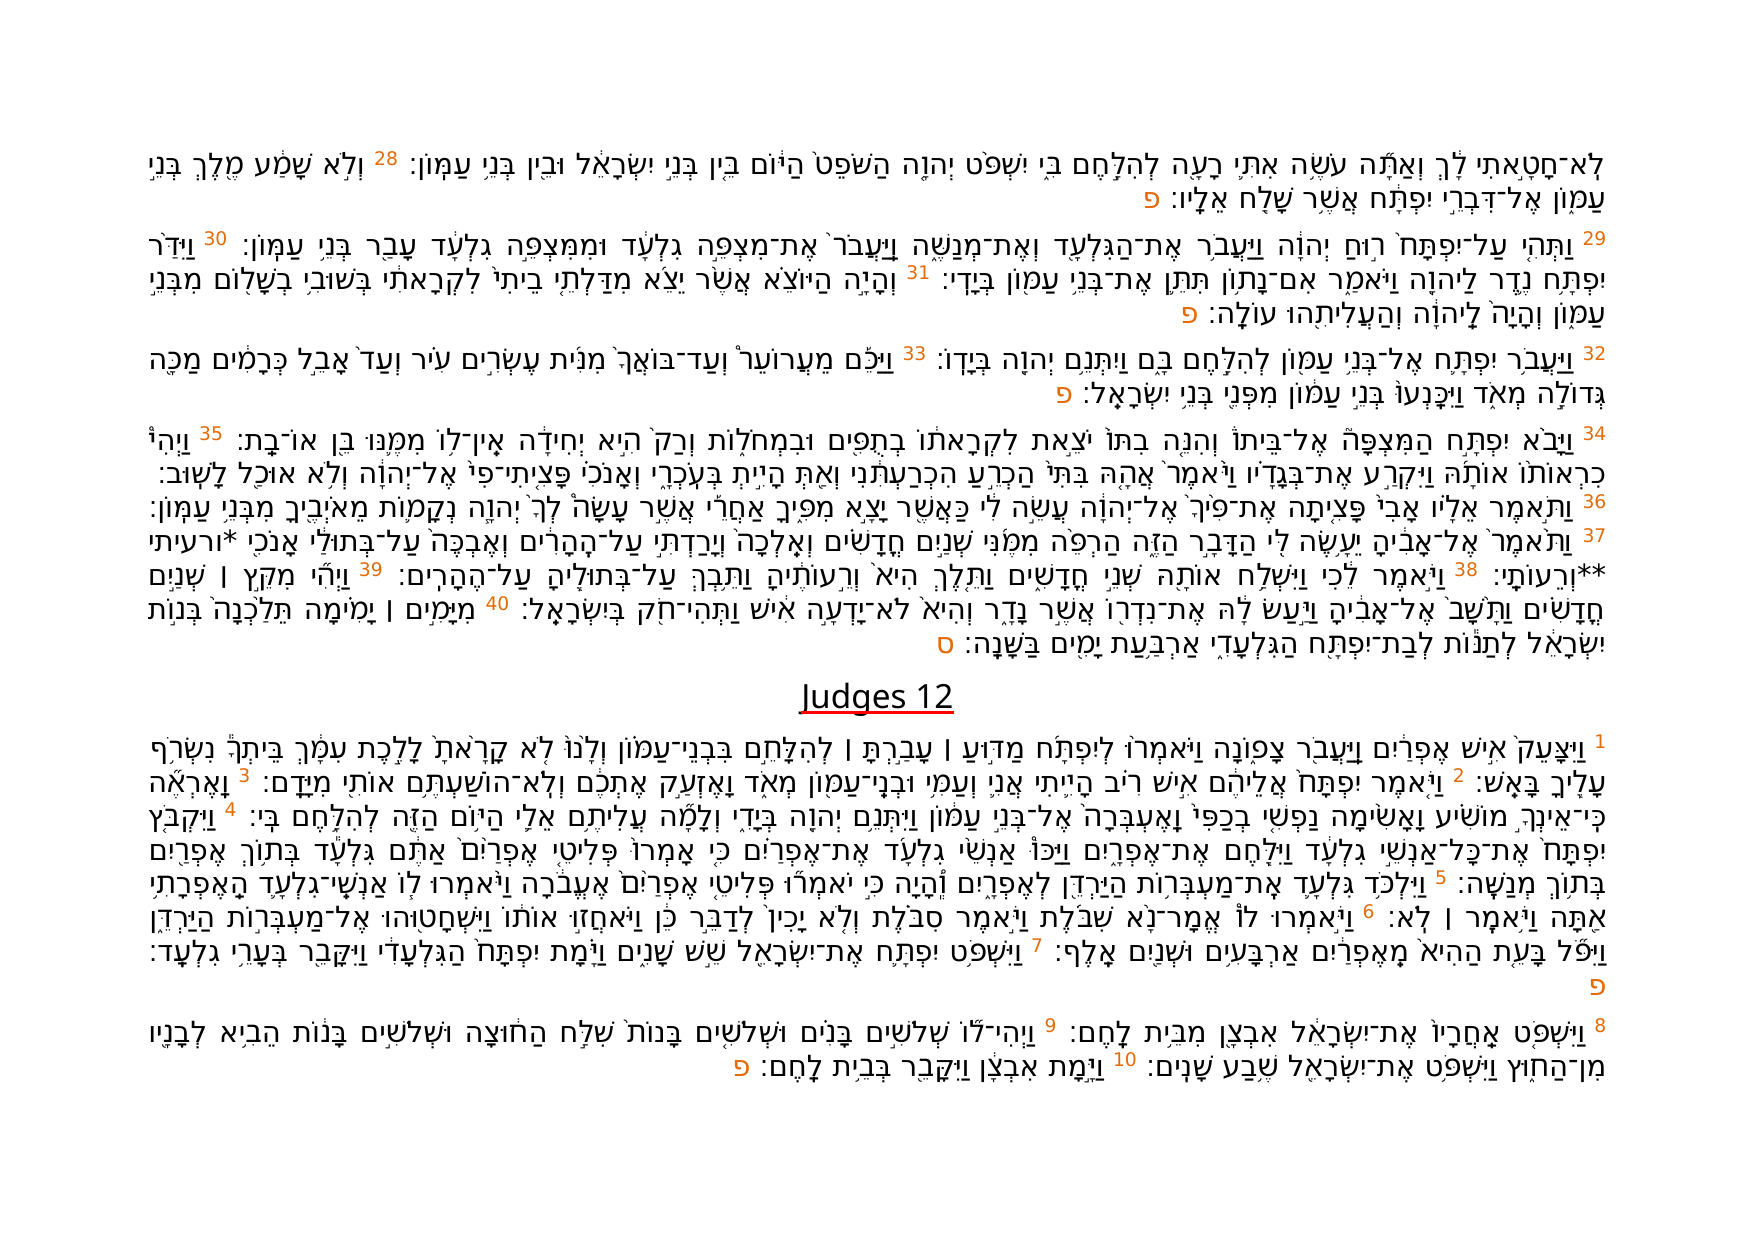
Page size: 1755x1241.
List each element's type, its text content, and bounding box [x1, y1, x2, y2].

text 32 וַיַּעֲבֹ֥ר יִפְתָּ֛ח אֶל־בְּנֵ֥י עַמּ֖וֹן לְהִלָּ֣חֶם בָּ֑ם וַיִתְּנֵ֥ם יְהוָ֖ה בְּיָדֽוֹ׃ ‬‬‬‬33 וַיַּכֵּ֡ם מֵעֲרוֹעֵר֩ וְעַד־בּוֹאֲךָ֨ מִנִּ֜ית עֶשְׂרִ֣ים עִ֗יר וְעַד֙ אָבֵ֣ל כְּרָמִ֔ים מַכָּ֖ה גְּדוֹלָ֣ה מְאֹ֑ד וַיִּכָּֽנְעוּ֙ בְּנֵ֣י עַמּ֔וֹן מִפְּנֵ֖י בְּנֵ֥י יִשְׂרָאֵֽל׃ פ ‬‬‬‬‬‬ [148, 342, 1606, 410]
text Judges 12 [148, 673, 1606, 718]
text 1 וַיִּצָּעֵק֙ אִ֣ישׁ אֶפְרַ֔יִם וַֽיַּעֲבֹ֖ר צָפ֑וֹנָה וַיֹּאמְר֨וּ לְיִפְתָּ֜ח מַדּ֣וּעַ ׀ עָבַ֣רְתָּ ׀ לְהִלָּחֵ֣ם בִּבְנֵי־עַמּ֗וֹן וְלָ֙נוּ֙ לֹ֤א קָרָ֙אתָ֙ לָלֶ֣כֶת עִמָּ֔ךְ בֵּיתְךָ֕ נִשְׂרֹ֥ף עָלֶ֖יךָ בָּאֵֽשׁ׃ 2 וַיֹּ֤אמֶר יִפְתָּח֙ אֲלֵיהֶ֔ם אִ֣ישׁ רִ֗יב הָיִ֛יתִי אֲנִ֛י וְעַמִּ֥י וּבְנֵֽי־עַמּ֖וֹן מְאֹ֑ד וָאֶזְעַ֣ק אֶתְכֶ֔ם וְלֹֽא־הוֹשַׁעְתֶּ֥ם אוֹתִ֖י מִיָּדָֽם׃ ‬‬‬‬3 וָֽאֶרְאֶ֞ה כִּֽי־אֵינְךָ֣ מוֹשִׁ֗יע וָאָשִׂ֨ימָה נַפְשִׁ֤י בְכַפִּי֙ וָֽאֶעְבְּרָה֙ אֶל־בְּנֵ֣י עַמּ֔וֹן וַיִּתְּנֵ֥ם יְהוָ֖ה בְּיָדִ֑י וְלָמָ֞ה עֲלִיתֶ֥ם אֵלַ֛י הַיּ֥וֹם הַזֶּ֖ה לְהִלָּ֥חֶם בִּֽי׃ ‬‬‬‬4 וַיִּקְבֹּ֤ץ יִפְתָּח֙ אֶת־כָּל־אַנְשֵׁ֣י גִלְעָ֔ד וַיִּלָּ֖חֶם אֶת־אֶפְרָ֑יִם וַיַּכּוּ֩ אַנְשֵׁ֨י גִלְעָ֜ד אֶת־אֶפְרַ֗יִם כִּ֤י אָמְרוּ֙ פְּלִיטֵ֤י אֶפְרַ֙יִם֙ אַתֶּ֔ם גִּלְעָ֕ד בְּת֥וֹךְ אֶפְרַ֖יִם בְּת֥וֹךְ מְנַשֶּֽׁה׃ ‬‬‬‬5 וַיִּלְכֹּ֥ד גִּלְעָ֛ד אֶֽת־מַעְבְּר֥וֹת הַיַּרְדֵּ֖ן לְאֶפְרָ֑יִם וְֽ֠הָיָה כִּ֣י יֹאמְר֞וּ פְּלִיטֵ֤י אֶפְרַ֙יִם֙ אֶעֱבֹ֔רָה וַיֹּ֨אמְרוּ ל֧וֹ אַנְשֵֽׁי־גִלְעָ֛ד הַֽאֶפְרָתִ֥י אַ֖תָּה וַיֹּ֥אמֶֽר ׀ לֹֽא׃ ‬‬‬‬6 וַיֹּ֣אמְרוּ לוֹ֩ אֱמָר־נָ֨א שִׁבֹּ֜לֶת וַיֹּ֣אמֶר סִבֹּ֗לֶת וְלֹ֤א יָכִין֙ לְדַבֵּ֣ר כֵּ֔ן וַיֹּאחֲז֣וּ אוֹת֔וֹ וַיִּשְׁחָט֖וּהוּ אֶל־מַעְבְּר֣וֹת הַיַּרְדֵּ֑ן וַיִּפֹּ֞ל בָּעֵ֤ת הַהִיא֙ מֵֽאֶפְרַ֔יִם אַרְבָּעִ֥ים וּשְׁנַ֖יִם אָֽלֶף׃ ‬‬‬‬7 וַיִּשְׁפֹּ֥ט יִפְתָּ֛ח אֶת־יִשְׂרָאֵ֖ל שֵׁ֣שׁ שָׁנִ֑ים וַיָּ֗מָת יִפְתָּח֙ הַגִּלְעָדִ֔י וַיִּקָּבֵ֖ר בְּעָרֵ֥י גִלְעָֽד׃ פ ‬‬‬‬‬‬‬‬‬‬ [148, 731, 1606, 1003]
text 8 וַיִּשְׁפֹּ֤ט אַֽחֲרָיו֙ אֶת־יִשְׂרָאֵ֔ל אִבְצָ֖ן מִבֵּ֥ית לָֽחֶם׃ ‬‬‬‬9 וַיְהִי־ל֞וֹ שְׁלֹשִׁ֣ים בָּנִ֗ים וּשְׁלֹשִׁ֤ים בָּנוֹת֙ שִׁלַּ֣ח הַח֔וּצָה וּשְׁלֹשִׁ֣ים בָּנ֔וֹת הֵבִ֥יא לְבָנָ֖יו מִן־הַח֑וּץ וַיִּשְׁפֹּ֥ט אֶת־יִשְׂרָאֵ֖ל שֶׁ֥בַע שָׁנִֽים׃ ‬‬‬‬10 וַיָּ֣מָת אִבְצָ֔ן וַיִּקָּבֵ֖ר בְּבֵ֥ית לָֽחֶם׃ פ ‬‬‬‬‬‬‬ [148, 1015, 1606, 1083]
text 12 וַיִּשְׁלַ֤ח יִפְתָּח֙ מַלְאָכִ֔ים אֶל־מֶ֥לֶךְ בְּנֵֽי־עַמּ֖וֹן לֵאמֹ֑ר מַה־לִּ֣י וָלָ֔ךְ כִּֽי־בָ֥אתָ אֵלַ֖י לְהִלָּחֵ֥ם בְּאַרְצִֽי׃ ‬‬‬‬13 וַיֹּאמֶר֩ מֶ֨לֶךְ בְּנֵי־עַמּ֜וֹן אֶל־מַלְאֲכֵ֣י יִפְתָּ֗ח כִּֽי־לָקַ֨ח יִשְׂרָאֵ֤ל אֶת־אַרְצִי֙ בַּעֲלוֹת֣וֹ מִמִּצְרַ֔יִם מֵאַרְנ֥וֹן וְעַד־הַיַּבֹּ֖ק וְעַד־הַיַּרְדֵּ֑ן וְעַתָּ֕ה הָשִׁ֥יבָה אֶתְהֶ֖ן בְּשָׁלֽוֹם׃ ‬‬‬‬14 וַיּ֥וֹסֶף ע֖וֹד יִפְתָּ֑ח וַיִּשְׁלַח֙ מַלְאָכִ֔ים אֶל־מֶ֖לֶךְ בְּנֵ֥י עַמּֽוֹן׃ ‬‬‬‬15 וַיֹּ֣אמֶר ל֔וֹ כֹּ֖ה אָמַ֣ר יִפְתָּ֑ח לֹֽא־לָקַ֤ח יִשְׂרָאֵל֙ אֶת־אֶ֣רֶץ מוֹאָ֔ב וְאֶת־אֶ֖רֶץ בְּנֵ֥י עַמּֽוֹן׃ ‬‬‬‬16 כִּ֖י בַּעֲלוֹתָ֣ם מִמִּצְרָ֑יִם וַיֵּ֨לֶךְ יִשְׂרָאֵ֤ל בַּמִּדְבָּר֙ עַד־יַם־ס֔וּף וַיָּבֹ֖א קָדֵֽשָׁה׃ ‬‬‬‬17 וַיִּשְׁלַ֣ח יִשְׂרָאֵ֣ל מַלְאָכִ֣ים ׀ אֶל־מֶלֶךְ֩ אֱד֨וֹם ׀ לֵאמֹ֜ר אֶעְבְּרָה־נָּ֣א בְאַרְצֶ֗ךָ וְלֹ֤א שָׁמַע֙ מֶ֣לֶךְ אֱד֔וֹם וְגַ֨ם אֶל־מֶ֧לֶךְ מוֹאָ֛ב שָׁלַ֖ח וְלֹ֣א אָבָ֑ה וַיֵּ֥שֶׁב יִשְׂרָאֵ֖ל בְּקָדֵֽשׁ׃ ‬‬‬‬18 וַיֵּ֣לֶךְ בַּמִּדְבָּ֗ר וַיָּ֜סָב אֶת־אֶ֤רֶץ אֱדוֹם֙ וְאֶת־אֶ֣רֶץ מוֹאָ֔ב וַיָּבֹ֤א מִמִּזְרַח־שֶׁ֙מֶשׁ֙ לְאֶ֣רֶץ מוֹאָ֔ב וַֽיַּחֲנ֖ו‬‏ן בְּעֵ֣בֶר אַרְנ֑וֹן וְלֹא־בָ֙אוּ֙ בִּגְב֣וּל מוֹאָ֔ב כִּ֥י אַרְנ֖וֹן גְּב֥וּל מוֹאָֽב׃ ‬‬‬‬‬19 וַיִּשְׁלַ֤ח יִשְׂרָאֵל֙ מַלְאָכִ֔ים אֶל־סִיח֥וֹן מֶֽלֶךְ־הָאֱמֹרִ֖י מֶ֣לֶךְ חֶשְׁבּ֑וֹן וַיֹּ֤אמֶר לוֹ֙ יִשְׂרָאֵ֔ל נַעְבְּרָה־נָּ֥א בְאַרְצְךָ֖ עַד־מְקוֹמִֽי׃ ‬‬‬‬20 וְלֹא־הֶאֱמִ֨ין סִיח֤וֹן אֶת־יִשְׂרָאֵל֙ עֲבֹ֣ר בִּגְבֻל֔וֹ וַיֶּאֱסֹ֤ף סִיחוֹן֙ אֶת־כָּל־עַמּ֔וֹ וַֽיַּחֲנ֖וּ בְּיָ֑הְצָה וַיִלָּ֖חֶם עִם־יִשְׂרָאֵֽל׃ ‬‬‬‬21 וַ֠יִּתֵּן יְהוָ֨ה אֱלֹהֵֽי־יִשְׂרָאֵ֜ל אֶת־סִיח֧וֹן וְאֶת־כָּל־עַמּ֛וֹ בְּיַ֥ד יִשְׂרָאֵ֖ל וַיַּכּ֑וּם וַיִּירַשׁ֙ יִשְׂרָאֵ֔ל אֵ֚ת כָּל־אֶ֣רֶץ הָאֱמֹרִ֔י יוֹשֵׁ֖ב הָאָ֥רֶץ הַהִֽיא׃ ‬‬‬‬22 וַיִּ֣ירְשׁ֔וּ אֵ֖ת כָּל־גְּב֣וּל הָאֱמֹרִ֑י מֵֽאַרְנוֹן֙ וְעַד־הַיַּבֹּ֔ק וּמִן־הַמִּדְבָּ֖ר וְעַד־הַיַּרְדֵּֽן׃ ‬‬‬‬23 וְעַתָּ֞ה יְהוָ֣ה ׀ אֱלֹהֵ֣י יִשְׂרָאֵ֗ל הוֹרִישׁ֙ אֶת־הָ֣אֱמֹרִ֔י מִפְּנֵ֖י עַמּ֣וֹ יִשְׂרָאֵ֑ל וְאַתָּ֖ה תִּירָשֶֽׁנּוּ׃ ‬‬‬‬24 הֲלֹ֞א אֵ֣ת אֲשֶׁ֧ר יוֹרִֽישְׁךָ֛ כְּמ֥וֹשׁ אֱלֹהֶ֖יךָ אוֹת֥וֹ תִירָ֑שׁ וְאֵת֩ כָּל־אֲשֶׁ֨ר הוֹרִ֜ישׁ יְהוָ֧ה אֱלֹהֵ֛ינוּ מִפָּנֵ֖ינוּ אוֹת֥וֹ נִירָֽשׁ׃ ‬‬‬‬25 וְעַתָּ֗ה הֲט֥וֹב טוֹב֙ אַתָּ֔ה מִבָּלָ֥ק בֶּן־צִפּ֖וֹר מֶ֣לֶךְ מוֹאָ֑ב הֲר֥וֹב רָב֙ עִם־יִשְׂרָאֵ֔ל אִם־נִלְחֹ֥ם נִלְחַ֖ם בָּֽם׃ ‬‬‬‬26 בְּשֶׁ֣בֶת יִ֠שְׂרָאֵל בְּחֶשְׁבּ֨וֹן וּבִבְנוֹתֶ֜יהָ וּבְעַרְע֣וֹר וּבִבְנוֹתֶ֗יהָ וּבְכָל־הֶֽעָרִים֙ אֲשֶׁר֙ עַל־יְדֵ֣י אַרְנ֔וֹן שְׁלֹ֥שׁ מֵא֖וֹת שָׁנָ֑ה וּמַדּ֥וּעַ לֹֽא־הִצַּלְתֶּ֖ם בָּעֵ֥ת הַהִֽיא׃ ‬‬‬‬27 וְאָֽנֹכִי֙ לֹֽא־חָטָ֣אתִי לָ֔ךְ וְאַתָּ֞ה עֹשֶׂ֥ה אִתִּ֛י רָעָ֖ה לְהִלָּ֣חֶם בִּ֑י יִשְׁפֹּ֨ט יְהוָ֤ה הַשֹּׁפֵט֙ הַיּ֔וֹם בֵּ֚ין בְּנֵ֣י יִשְׂרָאֵ֔ל וּבֵ֖ין בְּנֵ֥י עַמּֽוֹן׃ ‬‬‬‬28 וְלֹ֣א שָׁמַ֔ע מֶ֖לֶךְ בְּנֵ֣י עַמּ֑וֹן אֶל־דִּבְרֵ֣י יִפְתָּ֔ח אֲשֶׁ֥ר שָׁלַ֖ח אֵלָֽיו׃ פ ‬‬‬‬‬‬‬‬‬‬‬‬‬‬‬‬‬‬‬‬‬ [148, 148, 1606, 216]
text 29 וַתְּהִ֤י עַל־יִפְתָּח֙ ר֣וּחַ יְהוָ֔ה וַיַּעֲבֹ֥ר אֶת־הַגִּלְעָ֖ד וְאֶת־מְנַשֶּׁ֑ה וַֽיַּעֲבֹר֙ אֶת־מִצְפֵּ֣ה גִלְעָ֔ד וּמִמִּצְפֵּ֣ה גִלְעָ֔ד עָבַ֖ר בְּנֵ֥י עַמּֽוֹן׃ ‬‬‬‬30 וַיִּדַּ֨ר יִפְתָּ֥ח נֶ֛דֶר לַיהוָ֖ה וַיֹּאמַ֑ר אִם־נָת֥וֹן תִּתֵּ֛ן אֶת־בְּנֵ֥י עַמּ֖וֹן בְּיָדִֽי׃ ‬‬‬‬31 וְהָיָ֣ה הַיּוֹצֵ֗א אֲשֶׁ֨ר יֵצֵ֜א מִדַּלְתֵ֤י בֵיתִי֙ לִקְרָאתִ֔י בְּשׁוּבִ֥י בְשָׁל֖וֹם מִבְּנֵ֣י עַמּ֑וֹן וְהָיָה֙ לַֽיהוָ֔ה וְהַעֲלִיתִ֖הוּ עוֹלָֽה׃ פ ‬‬‬‬‬‬‬ [148, 228, 1606, 330]
text 34 וַיָּבֹ֨א יִפְתָּ֣ח הַמִּצְפָּה֮ אֶל־בֵּיתוֹ֒ וְהִנֵּ֤ה בִתּוֹ֙ יֹצֵ֣את לִקְרָאת֔וֹ בְתֻפִּ֖ים וּבִמְחֹל֑וֹת וְרַק֙ הִ֣יא יְחִידָ֔ה אֵֽין־ל֥וֹ מִמֶּ֛נּוּ בֵּ֖ן אוֹ־בַֽת׃ ‬‬‬‬35 וַיְהִי֩ כִרְאוֹת֨וֹ אוֹתָ֜הּ וַיִּקְרַ֣ע אֶת־בְּגָדָ֗יו וַיֹּ֙אמֶר֙ אֲהָ֤הּ בִּתִּי֙ הַכְרֵ֣עַ הִכְרַעְתִּ֔נִי וְאַ֖תְּ הָיִ֣יתְ בְּעֹֽכְרָ֑י וְאָנֹכִ֗י פָּצִ֤יתִי־פִי֙ אֶל־יְהוָ֔ה וְלֹ֥א אוּכַ֖ל לָשֽׁוּב׃ ‬‬‬‬36 וַתֹּ֣אמֶר אֵלָ֗יו אָבִי֙ פָּצִ֤יתָה אֶת־פִּ֙יךָ֙ אֶל־יְהוָ֔ה עֲשֵׂ֣ה לִ֔י כַּאֲשֶׁ֖ר יָצָ֣א מִפִּ֑יךָ אַחֲרֵ֡י אֲשֶׁ֣ר עָשָׂה֩ לְךָ֙ יְהוָ֧ה נְקָמ֛וֹת מֵאֹיְבֶ֖יךָ מִבְּנֵ֥י עַמּֽוֹן׃ ‬‬‬‬37 וַתֹּ֙אמֶר֙ אֶל־אָבִ֔יהָ יֵעָ֥שֶׂה לִּ֖י הַדָּבָ֣ר הַזֶּ֑ה הַרְפֵּ֨ה מִמֶּ֜נִּי שְׁנַ֣יִם חֳדָשִׁ֗ים וְאֵֽלְכָה֙ וְיָרַדְתִּ֣י עַל־הֶֽהָרִ֔ים וְאֶבְכֶּה֙ עַל־בְּתוּלַ֔י אָנֹכִ֖י *ורעיתי **וְרֵעוֹתָֽי׃ ‬‬‬‬38 וַיֹּ֣אמֶר לֵ֔כִי וַיִּשְׁלַ֥ח אוֹתָ֖הּ שְׁנֵ֣י חֳדָשִׁ֑ים וַתֵּ֤לֶךְ הִיא֙ וְרֵ֣עוֹתֶ֔יהָ וַתֵּ֥בְךְּ עַל־בְּתוּלֶ֖יהָ עַל־הֶהָרִֽים׃ ‬‬‬‬39 וַיְהִ֞י מִקֵּ֣ץ ׀ שְׁנַ֣יִם חֳדָשִׁ֗ים וַתָּ֙שָׁב֙ אֶל־אָבִ֔יהָ וַיַּ֣עַשׂ לָ֔הּ אֶת־נִדְר֖וֹ אֲשֶׁ֣ר נָדָ֑ר וְהִיא֙ לֹא־יָדְעָ֣ה אִ֔ישׁ וַתְּהִי־חֹ֖ק בְּיִשְׂרָאֵֽל׃ ‬‬‬‬40 מִיָּמִ֣ים ׀ יָמִ֗ימָה תֵּלַ֙כְנָה֙ בְּנ֣וֹת יִשְׂרָאֵ֔ל לְתַנּ֕וֹת לְבַת־יִפְתָּ֖ח הַגִּלְעָדִ֑י אַרְבַּ֥עַת יָמִ֖ים בַּשָּׁנָֽה׃ ס ‬‬‬‬‬‬‬‬‬‬‬ [148, 423, 1606, 661]
